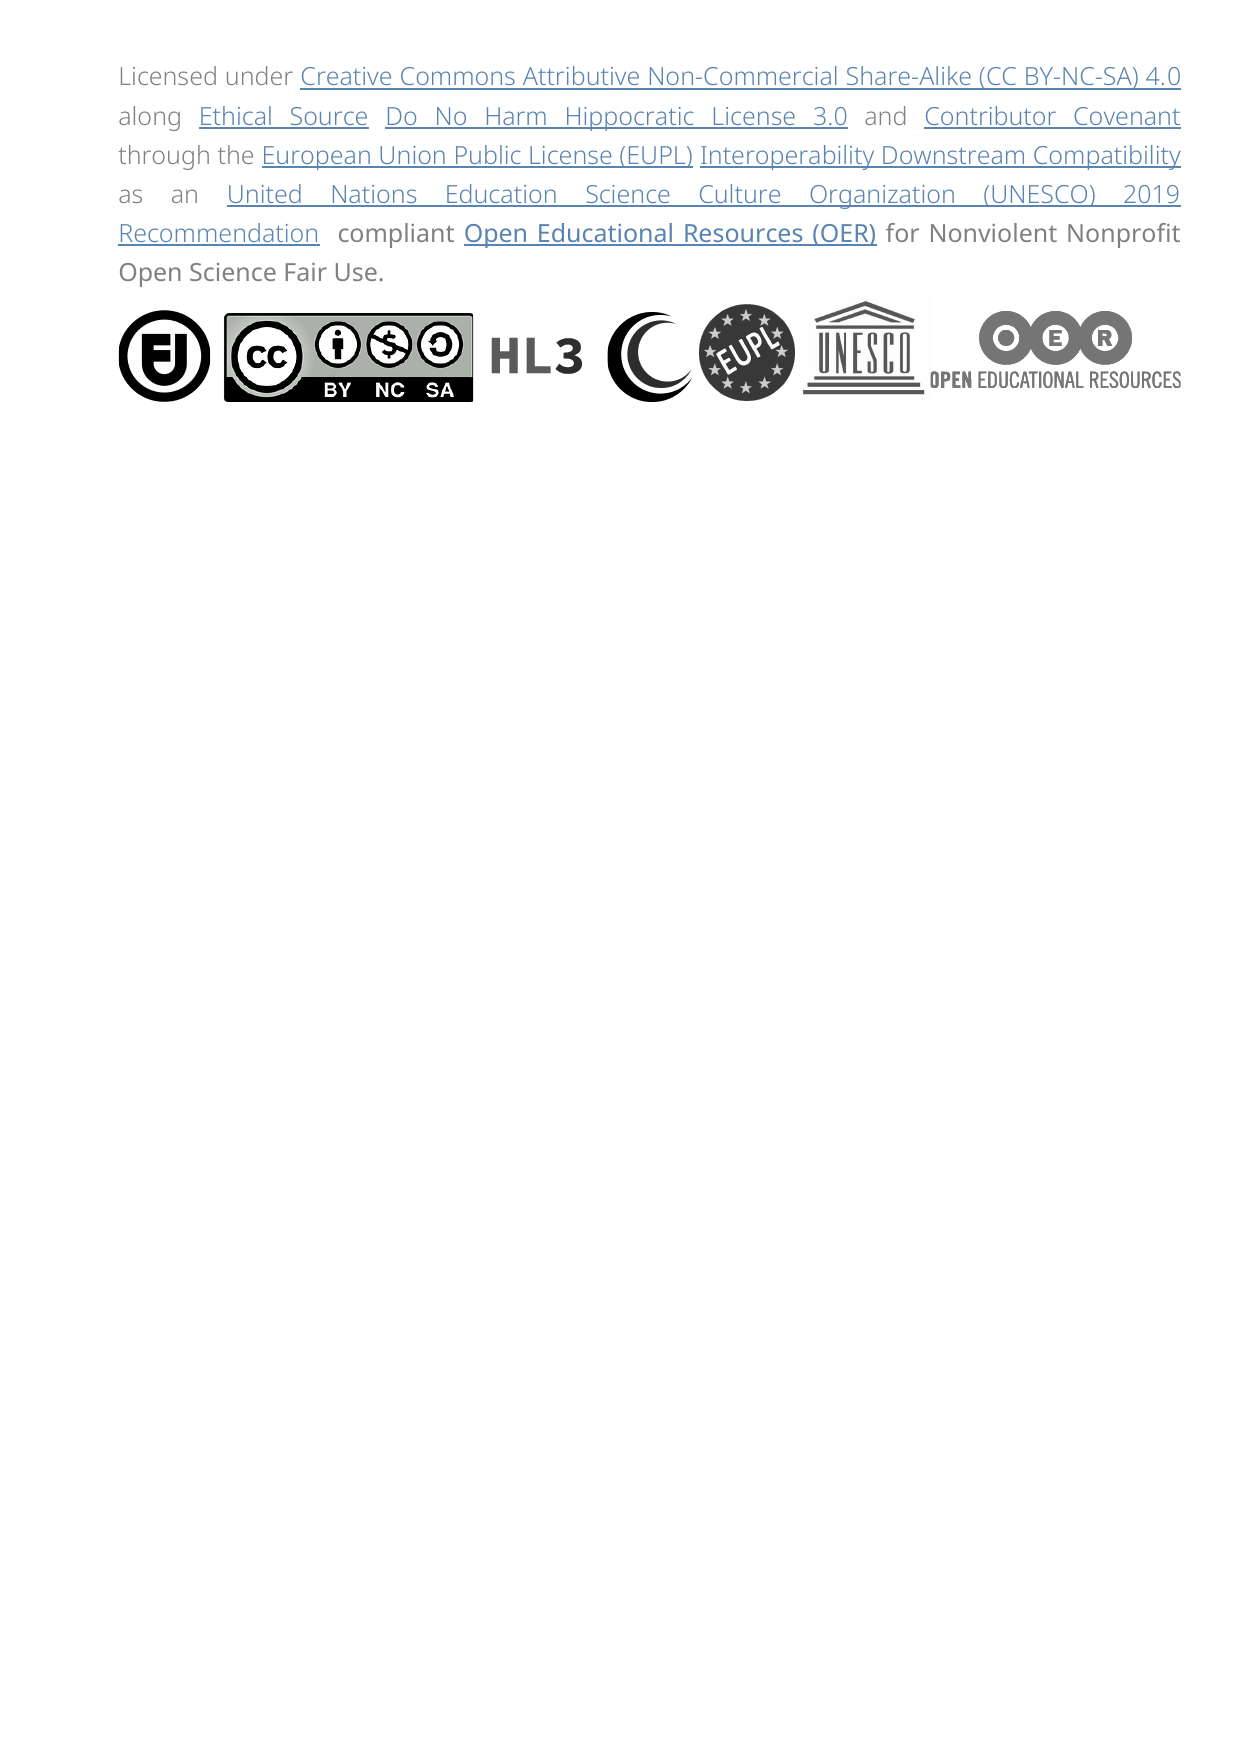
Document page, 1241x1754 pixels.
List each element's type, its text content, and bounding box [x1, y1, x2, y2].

picture [607, 312, 696, 402]
text Licensed under Creative Commons Attributive Non-Commercial Share-Alike (CC BY-NC-SA) 4.0 along Ethical Source Do No Harm Hippocratic License 3.0 and Contributor Covenant through the European Union Public License (EUPL) Interoperability Downstream Compatibility as an United Nations Education Science Culture Organization (UNESCO) 2019 Recommendation compliant Open Educational Resources (OER) for Nonviolent Nonprofit Open Science Fair Use. [118, 59, 1181, 289]
picture [223, 313, 474, 402]
picture [479, 296, 595, 412]
picture [118, 310, 211, 402]
